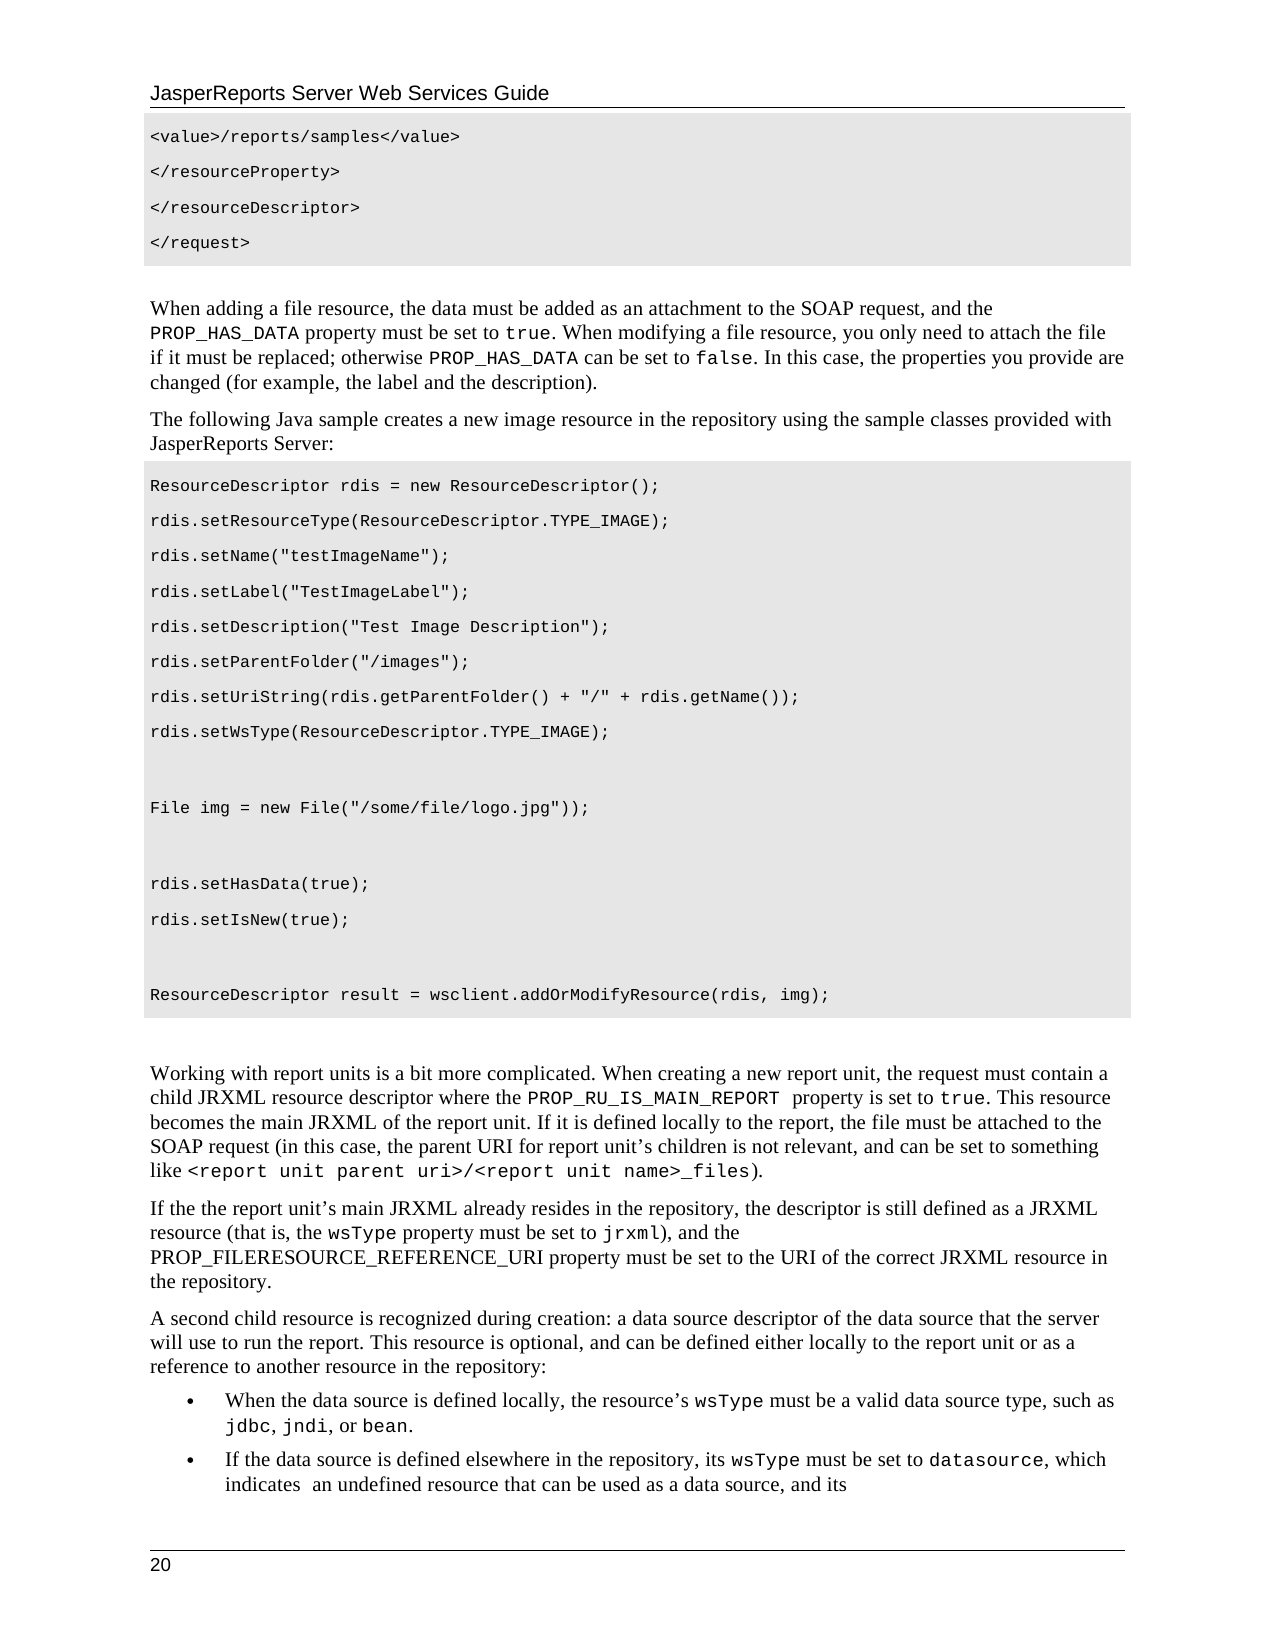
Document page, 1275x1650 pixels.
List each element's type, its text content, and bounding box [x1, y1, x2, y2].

list When the data source is defined locally, the resource’s wsType must be a valid data source type, such as jdbc, jndi, or bean. [187, 1388, 1125, 1438]
text The following Java sample creates a new image resource in the repository using the sample classes provided with JasperReports Server: [150, 407, 1125, 455]
text Working with report units is a bit more complicated. When creating a new report unit, the request must contain a child JRXML resource descriptor where the PROP_RU_IS_MAIN_REPORT property is set to true. This resource becomes the main JRXML of the report unit. If it is defined locally to the report, the file must be attached to the SOAP request (in this case, the parent URI for report unit’s children is not relevant, and can be set to something like <report unit parent uri>/<report unit name>_files). [150, 1061, 1125, 1183]
table_header ResourceDescriptor rdis = new ResourceDescriptor(); rdis.setResourceType(ResourceDescriptor.TYPE_IMAGE); rdis.setName("testImageName"); rdis.setLabel("TestImageLabel"); rdis.setDescription("Test Image Description"); rdis.setParentFolder("/images"); rdis.setUriString(rdis.getParentFolder() + "/" + rdis.getName()); rdis.setWsType(ResourceDescriptor.TYPE_IMAGE); File img = new File("/some/file/logo.jpg")); rdis.setHasData(true); rdis.setIsNew(true); ResourceDescriptor result = wsclient.addOrModifyResource(rdis, img); [144, 461, 1131, 1018]
list If the data source is defined elsewhere in the repository, its wsType must be set to datasource, which indicates an undefined resource that can be used as a data source, and its [187, 1446, 1125, 1496]
text A second child resource is recognized during creation: a data source descriptor of the data source that the server will use to run the report. This resource is optional, and can be defined either locally to the report unit or as a reference to another resource in the repository: [150, 1306, 1125, 1378]
table_header <value>/reports/samples</value> </resourceProperty> </resourceDescriptor> </request> [144, 113, 1131, 266]
text When adding a file resource, the data must be added as an attachment to the SOAP request, and the PROP_HAS_DATA property must be set to true. When modifying a file resource, you only need to attach the file if it must be replaced; otherwise PROP_HAS_DATA can be set to false. In this case, the properties you provide are changed (for example, the label and the description). [150, 272, 1125, 394]
text If the the report unit’s main JRXML already resides in the repository, the descriptor is still defined as a JRXML resource (that is, the wsType property must be set to jrxml), and the PROP_FILERESOURCE_REFERENCE_URI property must be set to the URI of the correct JRXML resource in the repository. [150, 1196, 1125, 1293]
